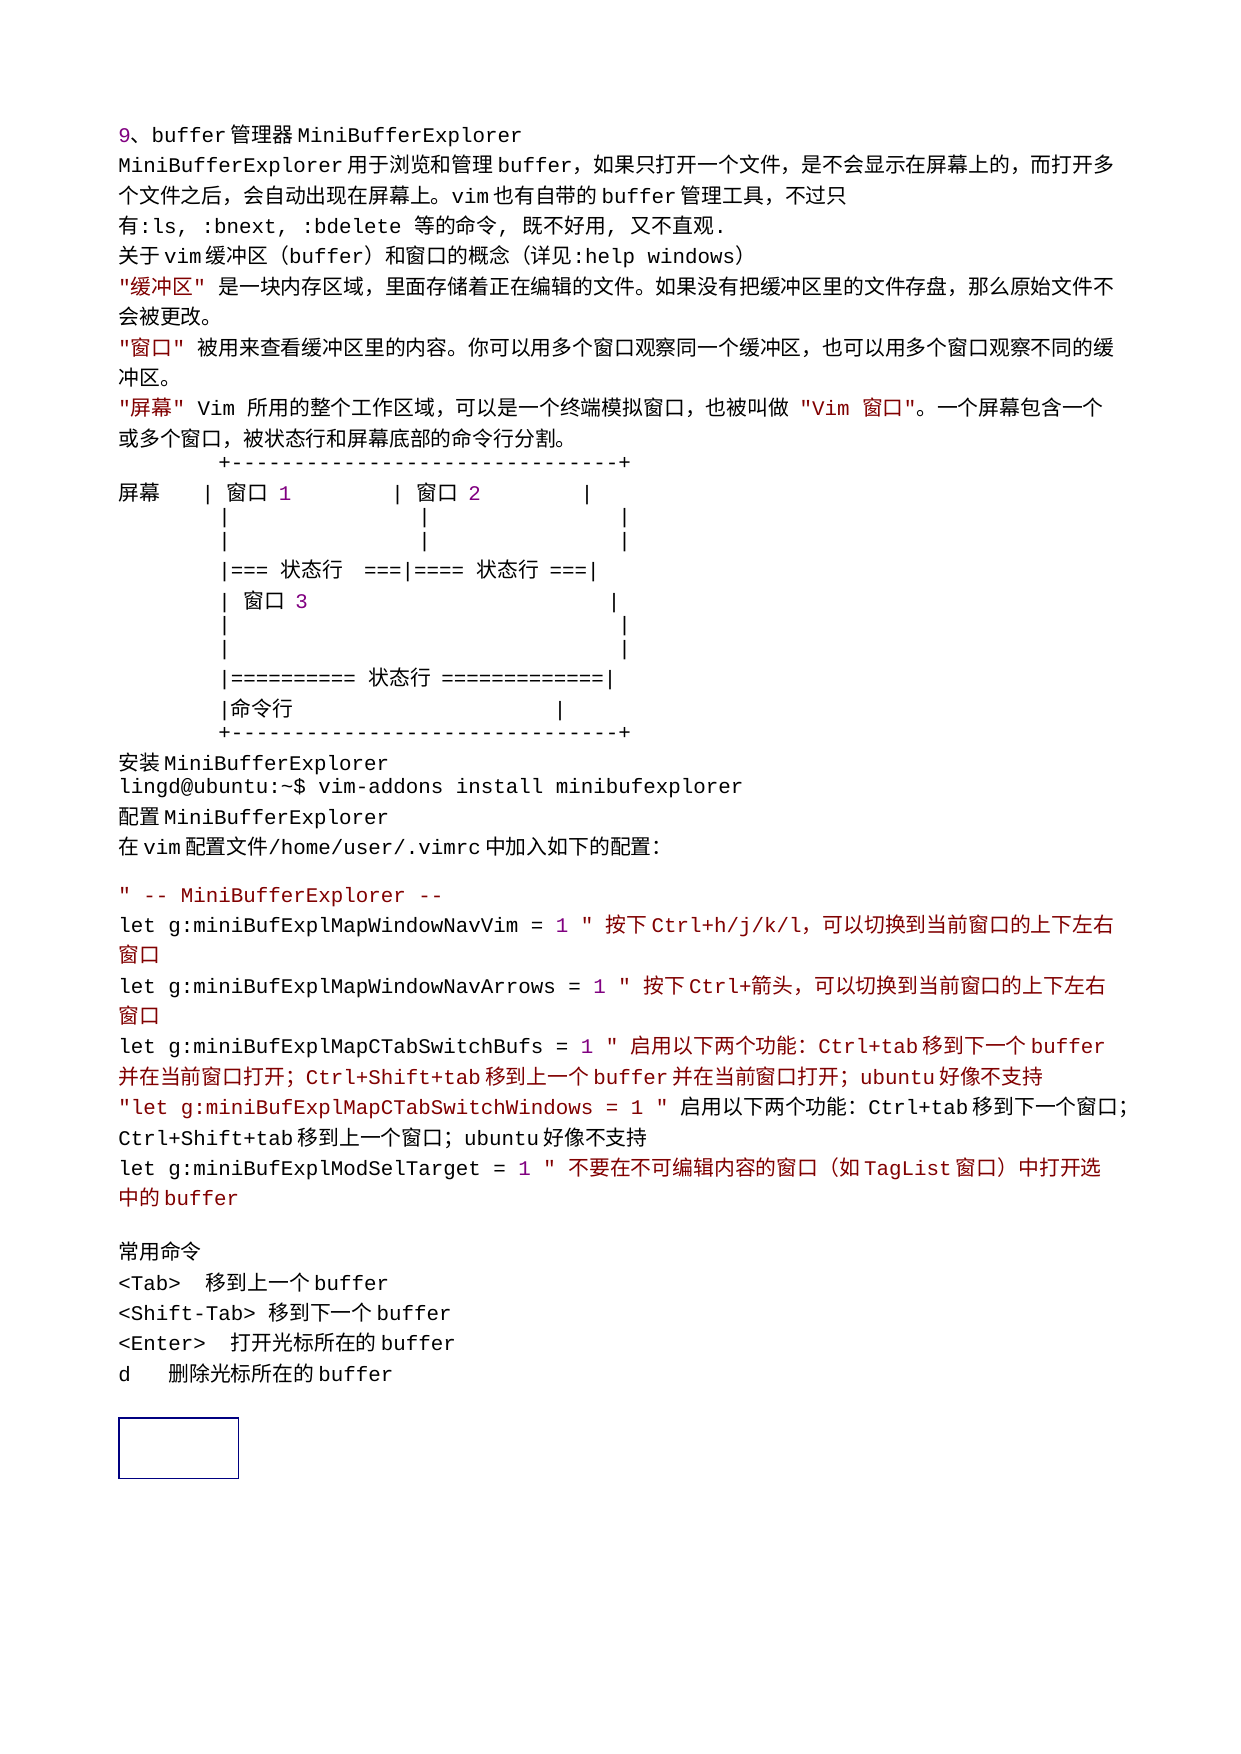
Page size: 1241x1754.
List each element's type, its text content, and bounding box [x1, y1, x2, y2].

text | | [118, 638, 1122, 662]
text <Enter> 打开光标所在的buffer [118, 1327, 1122, 1357]
text " -- MiniBufferExplorer -- [118, 884, 1122, 908]
text |命令行 | [118, 692, 1122, 722]
text | | | [118, 530, 1122, 553]
text <Tab> 移到上一个buffer [118, 1266, 1122, 1296]
text <Shift-Tab> 移到下一个buffer [118, 1296, 1122, 1327]
text 屏幕 | 窗口 1 | 窗口 2 | [118, 476, 1122, 506]
text | | | [118, 506, 1122, 530]
text | 窗口 3 | [118, 584, 1122, 614]
text "let g:miniBufExplMapCTabSwitchWindows = 1 " 启用以下两个功能：Ctrl+tab移到下一个窗口；Ctrl+Shift+tab移到上一个窗口；ubuntu好像不支持 [118, 1090, 1122, 1151]
text |========== 状态行 =============| [118, 662, 1122, 692]
text "窗口" 被用来查看缓冲区里的内容。你可以用多个窗口观察同一个缓冲区，也可以用多个窗口观察不同的缓冲区。 [118, 331, 1122, 391]
text let g:miniBufExplModSelTarget = 1 " 不要在不可编辑内容的窗口（如TagList窗口）中打开选中的buffer [118, 1151, 1122, 1212]
text "屏幕" Vim 所用的整个工作区域，可以是一个终端模拟窗口，也被叫做 "Vim 窗口"。一个屏幕包含一个或多个窗口，被状态行和屏幕底部的命令行分割。 [118, 391, 1122, 452]
text +-------------------------------+ [118, 452, 1122, 476]
text 配置MiniBufferExplorer [118, 800, 1122, 831]
text 常用命令 [118, 1236, 1122, 1266]
text 安装MiniBufferExplorer [118, 746, 1122, 776]
text 关于vim缓冲区（buffer）和窗口的概念（详见:help windows） [118, 240, 1122, 270]
text lingd@ubuntu:~$ vim-addons install minibufexplorer [118, 776, 1122, 800]
text | | [118, 614, 1122, 638]
text MiniBufferExplorer用于浏览和管理buffer，如果只打开一个文件，是不会显示在屏幕上的，而打开多个文件之后，会自动出现在屏幕上。vim也有自带的buffer管理工具，不过只有:ls, :bnext, :bdelete 等的命令, 既不好用, 又不直观. [118, 148, 1122, 240]
text 9、buffer管理器MiniBufferExplorer [118, 118, 1122, 148]
text let g:miniBufExplMapWindowNavVim = 1 " 按下Ctrl+h/j/k/l，可以切换到当前窗口的上下左右窗口 [118, 908, 1122, 969]
text let g:miniBufExplMapWindowNavArrows = 1 " 按下Ctrl+箭头，可以切换到当前窗口的上下左右窗口 [118, 969, 1122, 1029]
text d 删除光标所在的buffer [118, 1357, 1122, 1387]
text let g:miniBufExplMapCTabSwitchBufs = 1 " 启用以下两个功能：Ctrl+tab移到下一个buffer并在当前窗口打开；Ctrl+Shift+tab移到上一个buffer并在当前窗口打开；ubuntu好像不支持 [118, 1029, 1122, 1090]
text 在vim配置文件/home/user/.vimrc中加入如下的配置： [118, 831, 1122, 861]
text "缓冲区" 是一块内存区域，里面存储着正在编辑的文件。如果没有把缓冲区里的文件存盘，那么原始文件不会被更改。 [118, 270, 1122, 331]
text |=== 状态行 ===|==== 状态行 ===| [118, 553, 1122, 584]
text +-------------------------------+ [118, 722, 1122, 746]
